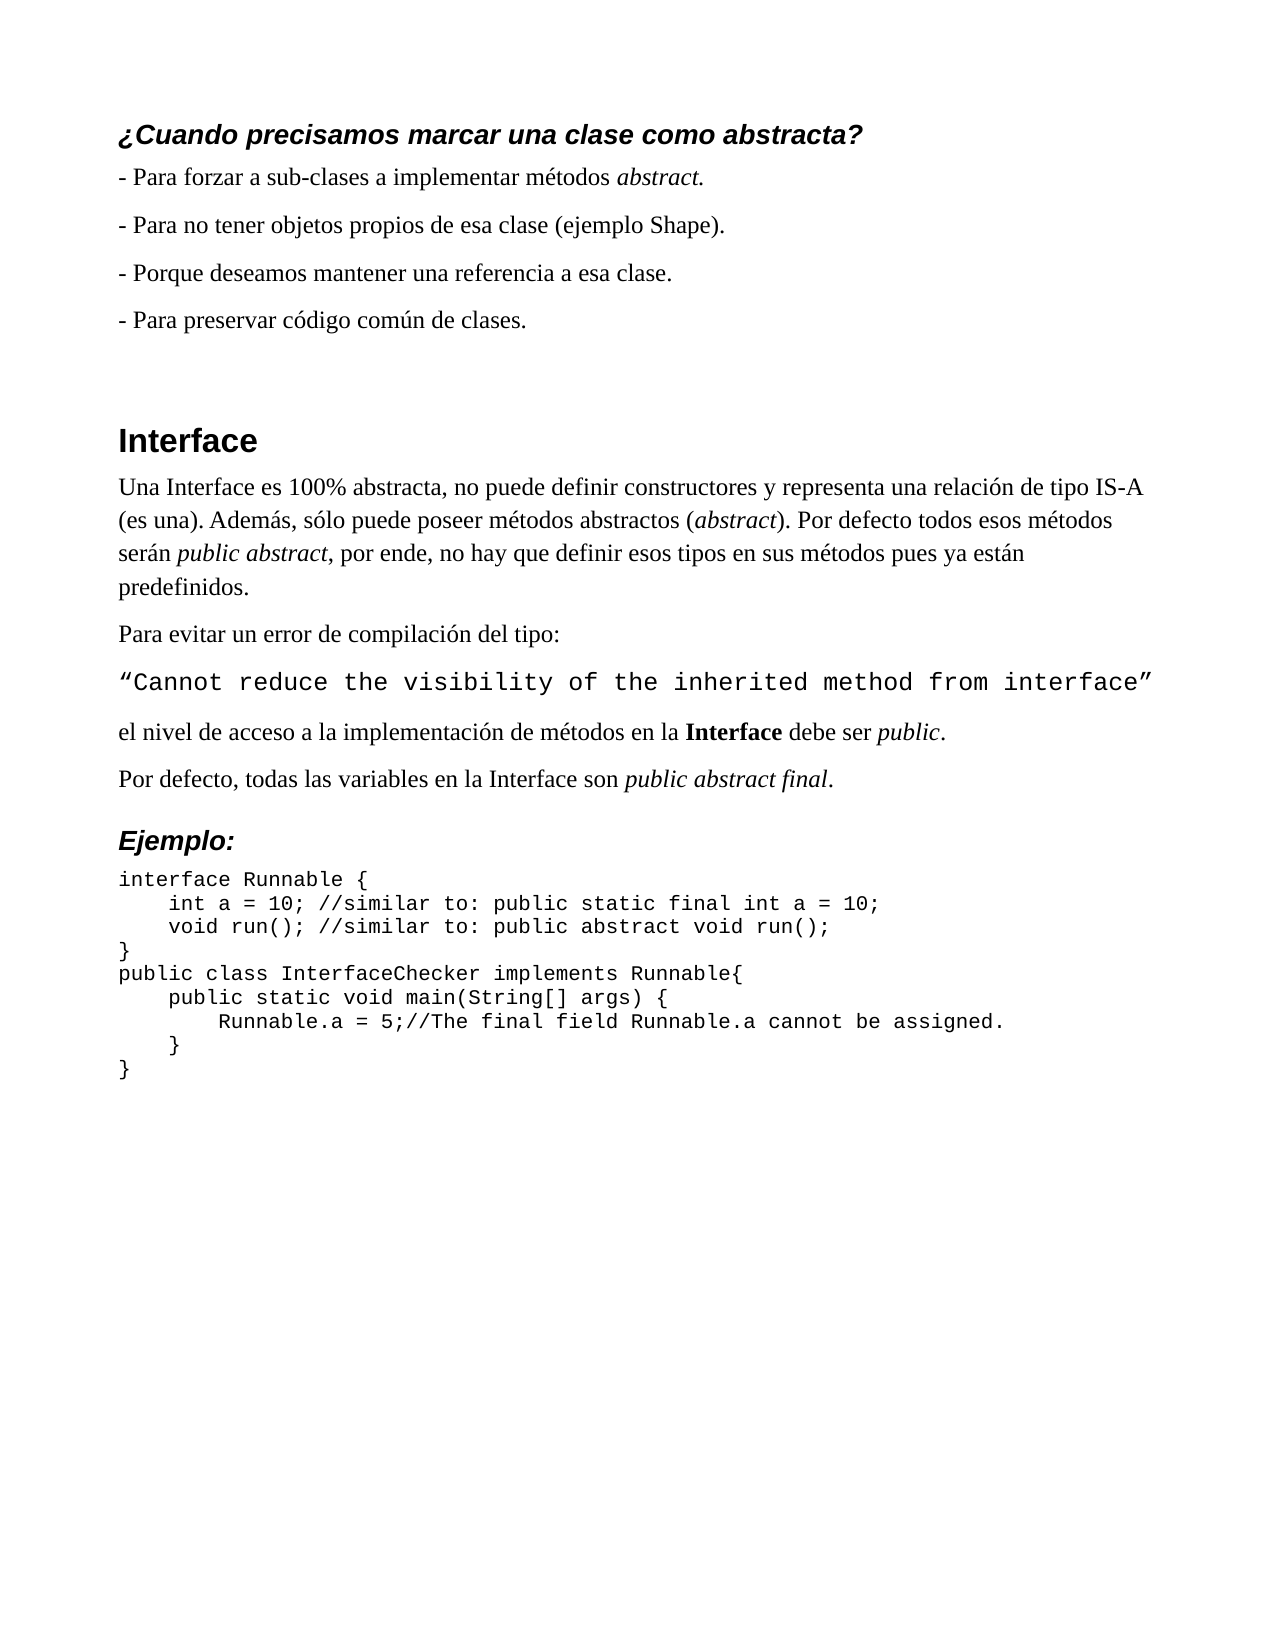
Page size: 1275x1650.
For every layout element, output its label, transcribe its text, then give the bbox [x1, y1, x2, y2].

text Para evitar un error de compilación del tipo: [118, 619, 1157, 648]
text public static void main(String[] args) { [118, 987, 1157, 1011]
text - Para no tener objetos propios de esa clase (ejemplo Shape). [118, 210, 1157, 239]
subtitle Interface [118, 421, 1157, 460]
subtitle Ejemplo: [118, 824, 1157, 856]
text Una Interface es 100% abstracta, no puede definir constructores y representa una relación de tipo IS-A (es una). Además, sólo puede poseer métodos abstractos (abstract). Por defecto todos esos métodos serán public abstract, por ende, no hay que definir esos tipos en sus métodos pues ya están predefinidos. [118, 472, 1157, 600]
text Por defecto, todas las variables en la Interface son public abstract final. [118, 764, 1157, 793]
text } [118, 1034, 1157, 1058]
subtitle ¿Cuando precisamos marcar una clase como abstracta? [118, 118, 1157, 150]
text - Porque deseamos mantener una referencia a esa clase. [118, 258, 1157, 286]
text public class InterfaceChecker implements Runnable{ [118, 963, 1157, 987]
text Runnable.a = 5;//The final field Runnable.a cannot be assigned. [118, 1011, 1157, 1034]
text - Para preservar código común de clases. [118, 305, 1157, 334]
text int a = 10; //similar to: public static final int a = 10; [118, 892, 1157, 916]
text void run(); //similar to: public abstract void run(); [118, 916, 1157, 940]
text - Para forzar a sub-clases a implementar métodos abstract. [118, 162, 1157, 191]
text interface Runnable { [118, 869, 1157, 892]
text el nivel de acceso a la implementación de métodos en la Interface debe ser public. [118, 717, 1157, 746]
text “Cannot reduce the visibility of the inherited method from interface” [118, 667, 1157, 698]
text } [118, 1058, 1157, 1082]
text } [118, 940, 1157, 963]
